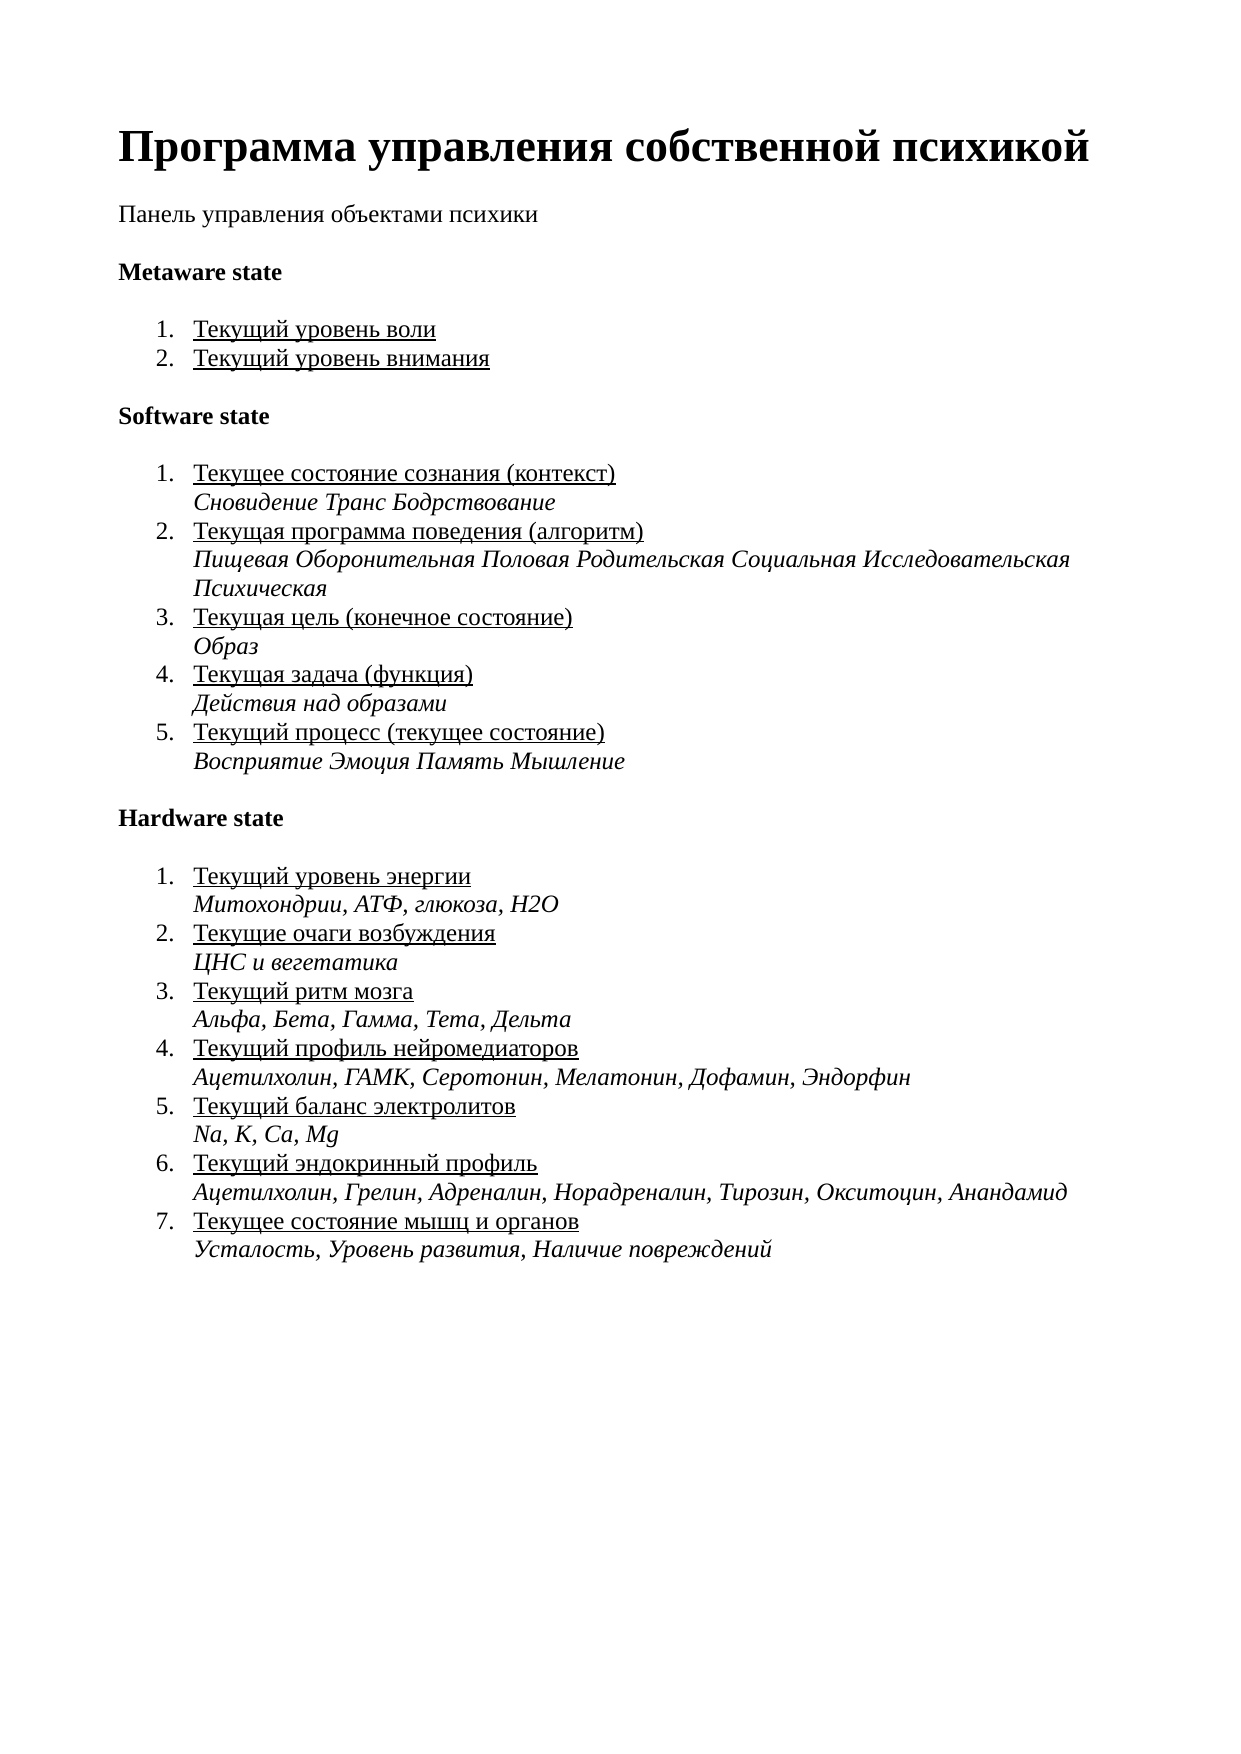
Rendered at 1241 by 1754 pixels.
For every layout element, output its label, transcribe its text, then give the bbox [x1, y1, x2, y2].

list Текущий эндокринный профиль [156, 1148, 1122, 1177]
text Hardware state [118, 803, 1122, 832]
list ЦНС и вегетатика [156, 947, 1122, 976]
list Текущая цель (конечное состояние) [156, 602, 1122, 631]
list Текущий уровень внимания [156, 343, 1122, 372]
text Metaware state [118, 257, 1122, 286]
list Альфа, Бета, Гамма, Тета, Дельта [156, 1004, 1122, 1033]
list Текущие очаги возбуждения [156, 918, 1122, 947]
list Текущий уровень энергии [156, 861, 1122, 889]
list Пищевая Оборонительная Половая Родительская Социальная Исследовательская Психическая [156, 544, 1122, 602]
list Образ [156, 631, 1122, 659]
list Ацетилхолин, Грелин, Адреналин, Норадреналин, Тирозин, Окситоцин, Анандамид [156, 1177, 1122, 1206]
list Текущий ритм мозга [156, 976, 1122, 1004]
list Ацетилхолин, ГАМК, Серотонин, Мелатонин, Дофамин, Эндорфин [156, 1062, 1122, 1091]
list Митохондрии, АТФ, глюкоза, H2O [156, 889, 1122, 918]
list Текущая программа поведения (алгоритм) [156, 516, 1122, 544]
list Текущий уровень воли [156, 314, 1122, 343]
list Действия над образами [156, 688, 1122, 717]
list Na, K, Ca, Mg [156, 1119, 1122, 1148]
list Восприятие Эмоция Память Мышление [156, 746, 1122, 774]
list Текущее состояние сознания (контекст) [156, 458, 1122, 487]
list Текущий профиль нейромедиаторов [156, 1033, 1122, 1062]
list Сновидение Транс Бодрствование [156, 487, 1122, 516]
text Панель управления объектами психики [118, 199, 1122, 228]
list Текущий баланс электролитов [156, 1091, 1122, 1119]
list Текущая задача (функция) [156, 659, 1122, 688]
list Текущий процесс (текущее состояние) [156, 717, 1122, 746]
list Усталость, Уровень развития, Наличие повреждений [156, 1234, 1122, 1263]
list Текущее состояние мышц и органов [156, 1206, 1122, 1234]
text Программа управления собственной психикой [118, 118, 1122, 171]
text Software state [118, 401, 1122, 429]
